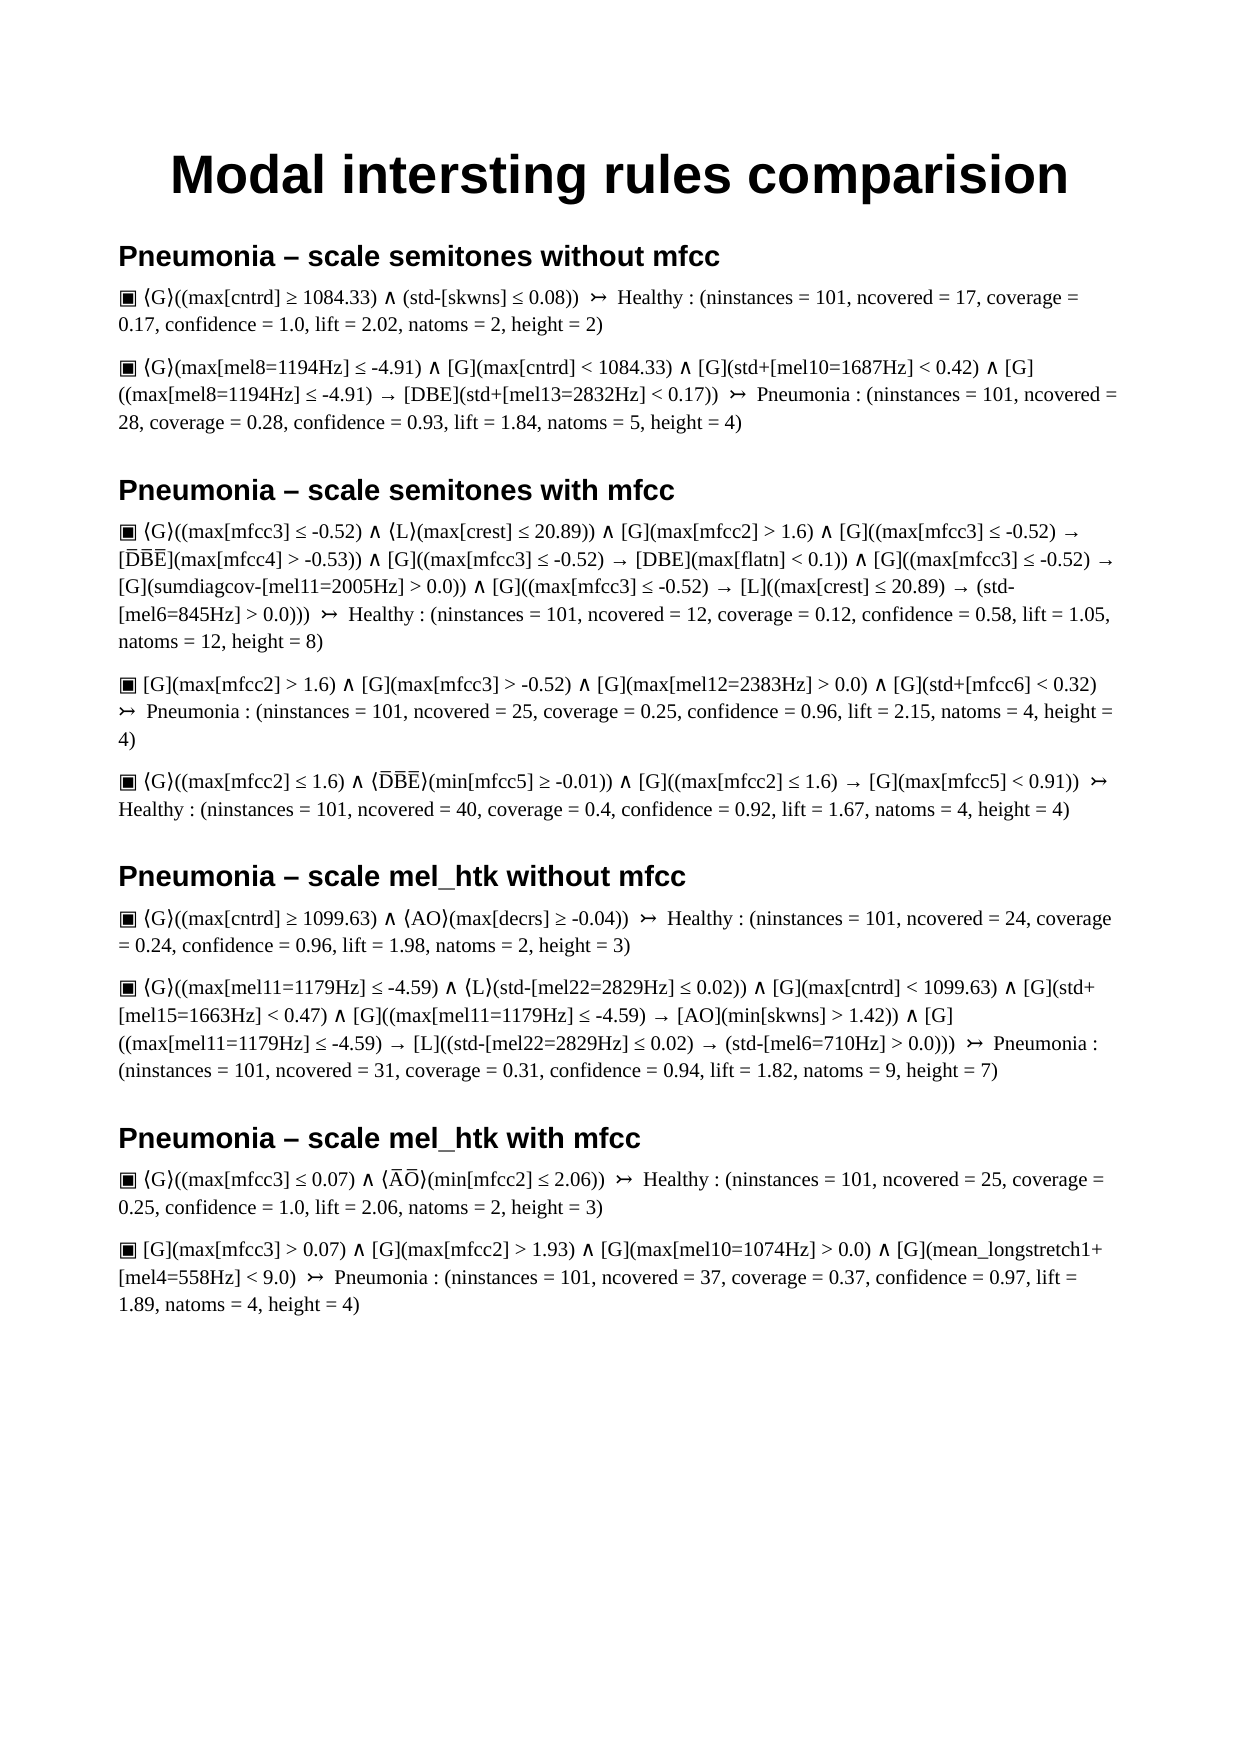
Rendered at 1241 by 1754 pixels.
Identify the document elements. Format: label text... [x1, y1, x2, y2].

subtitle Pneumonia – scale mel_htk with mfcc [118, 1121, 1122, 1155]
title Modal intersting rules comparision [118, 143, 1122, 205]
text ▣ ⟨G⟩(max[mel8=1194Hz] ≤ -4.91) ∧ [G](max[cntrd] < 1084.33) ∧ [G](std+[mel10=1687Hz] < 0.42) ∧ [G]((max[mel8=1194Hz] ≤ -4.91) → [DBE](std+[mel13=2832Hz] < 0.17)) ↣ Pneumonia : (ninstances = 101, ncovered = 28, coverage = 0.28, confidence = 0.93, lift = 1.84, natoms = 5, height = 4) [118, 354, 1122, 434]
subtitle Pneumonia – scale semitones with mfcc [118, 473, 1122, 506]
text ▣ ⟨G⟩((max[mfcc3] ≤ 0.07) ∧ ⟨A̅O̅⟩(min[mfcc2] ≤ 2.06)) ↣ Healthy : (ninstances = 101, ncovered = 25, coverage = 0.25, confidence = 1.0, lift = 2.06, natoms = 2, height = 3) [118, 1167, 1122, 1219]
text ▣ ⟨G⟩((max[mel11=1179Hz] ≤ -4.59) ∧ ⟨L⟩(std-[mel22=2829Hz] ≤ 0.02)) ∧ [G](max[cntrd] < 1099.63) ∧ [G](std+[mel15=1663Hz] < 0.47) ∧ [G]((max[mel11=1179Hz] ≤ -4.59) → [AO](min[skwns] > 1.42)) ∧ [G]((max[mel11=1179Hz] ≤ -4.59) → [L]((std-[mel22=2829Hz] ≤ 0.02) → (std-[mel6=710Hz] > 0.0))) ↣ Pneumonia : (ninstances = 101, ncovered = 31, coverage = 0.31, confidence = 0.94, lift = 1.82, natoms = 9, height = 7) [118, 975, 1122, 1082]
text ▣ ⟨G⟩((max[mfcc2] ≤ 1.6) ∧ ⟨D̅B̅E̅⟩(min[mfcc5] ≥ -0.01)) ∧ [G]((max[mfcc2] ≤ 1.6) → [G](max[mfcc5] < 0.91)) ↣ Healthy : (ninstances = 101, ncovered = 40, coverage = 0.4, confidence = 0.92, lift = 1.67, natoms = 4, height = 4) [118, 769, 1122, 821]
text ▣ [G](max[mfcc2] > 1.6) ∧ [G](max[mfcc3] > -0.52) ∧ [G](max[mel12=2383Hz] > 0.0) ∧ [G](std+[mfcc6] < 0.32) ↣ Pneumonia : (ninstances = 101, ncovered = 25, coverage = 0.25, confidence = 0.96, lift = 2.15, natoms = 4, height = 4) [118, 671, 1122, 751]
text ▣ ⟨G⟩((max[mfcc3] ≤ -0.52) ∧ ⟨L⟩(max[crest] ≤ 20.89)) ∧ [G](max[mfcc2] > 1.6) ∧ [G]((max[mfcc3] ≤ -0.52) → [D̅B̅E̅](max[mfcc4] > -0.53)) ∧ [G]((max[mfcc3] ≤ -0.52) → [DBE](max[flatn] < 0.1)) ∧ [G]((max[mfcc3] ≤ -0.52) → [G](sumdiagcov-[mel11=2005Hz] > 0.0)) ∧ [G]((max[mfcc3] ≤ -0.52) → [L]((max[crest] ≤ 20.89) → (std-[mel6=845Hz] > 0.0))) ↣ Healthy : (ninstances = 101, ncovered = 12, coverage = 0.12, confidence = 0.58, lift = 1.05, natoms = 12, height = 8) [118, 519, 1122, 653]
text ▣ ⟨G⟩((max[cntrd] ≥ 1084.33) ∧ (std-[skwns] ≤ 0.08)) ↣ Healthy : (ninstances = 101, ncovered = 17, coverage = 0.17, confidence = 1.0, lift = 2.02, natoms = 2, height = 2) [118, 285, 1122, 336]
text ▣ [G](max[mfcc3] > 0.07) ∧ [G](max[mfcc2] > 1.93) ∧ [G](max[mel10=1074Hz] > 0.0) ∧ [G](mean_longstretch1+[mel4=558Hz] < 9.0) ↣ Pneumonia : (ninstances = 101, ncovered = 37, coverage = 0.37, confidence = 0.97, lift = 1.89, natoms = 4, height = 4) [118, 1237, 1122, 1316]
subtitle Pneumonia – scale semitones without mfcc [118, 239, 1122, 272]
subtitle Pneumonia – scale mel_htk without mfcc [118, 859, 1122, 893]
text ▣ ⟨G⟩((max[cntrd] ≥ 1099.63) ∧ ⟨AO⟩(max[decrs] ≥ -0.04)) ↣ Healthy : (ninstances = 101, ncovered = 24, coverage = 0.24, confidence = 0.96, lift = 1.98, natoms = 2, height = 3) [118, 906, 1122, 957]
